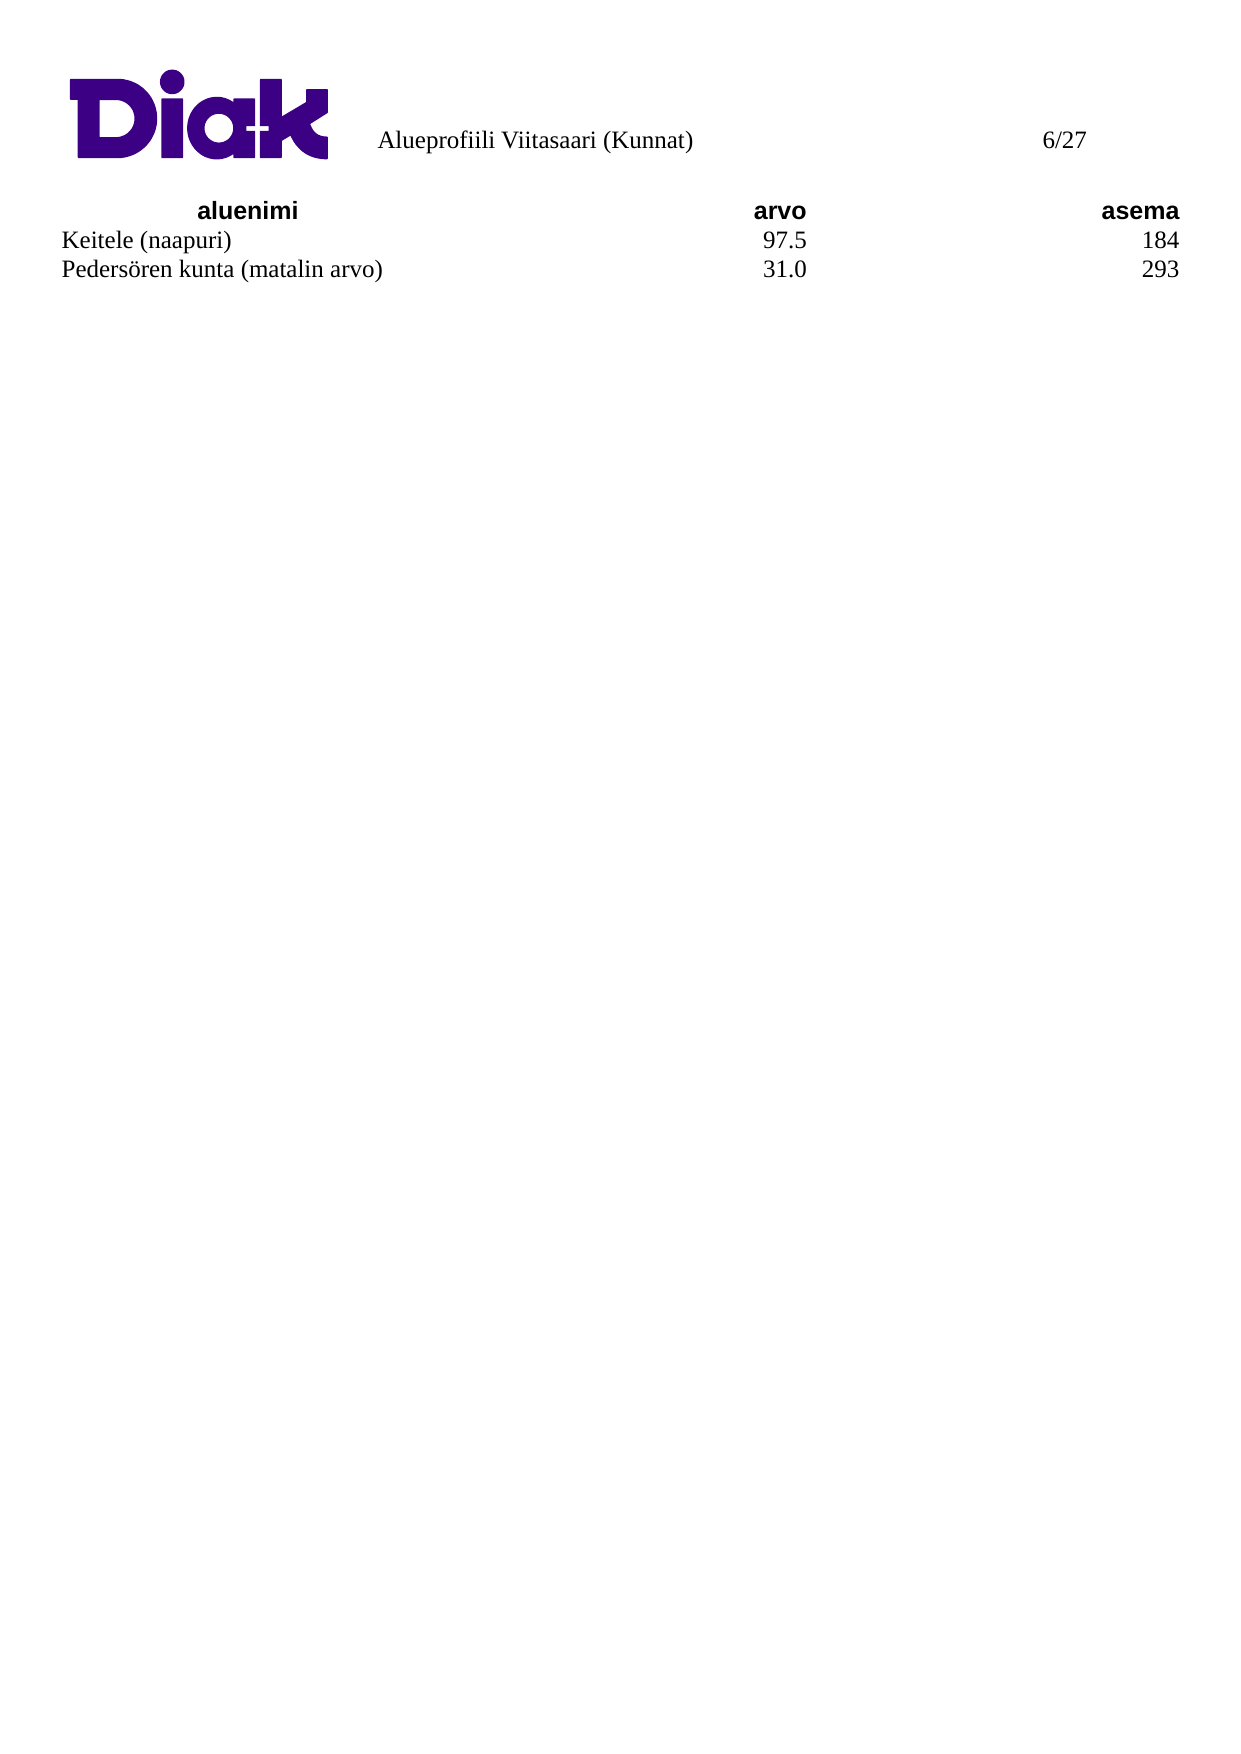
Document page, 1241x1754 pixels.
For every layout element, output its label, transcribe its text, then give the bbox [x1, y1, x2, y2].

table_cell 97.5 [434, 225, 806, 254]
table_cell 184 [806, 225, 1179, 254]
table_cell Keitele (naapuri) [61, 225, 434, 254]
table_header asema [806, 196, 1179, 225]
table_cell 293 [806, 254, 1179, 282]
table_cell Pedersören kunta (matalin arvo) [61, 254, 434, 282]
table_cell 31.0 [434, 254, 806, 282]
table_header aluenimi [61, 196, 434, 225]
table_header arvo [434, 196, 806, 225]
